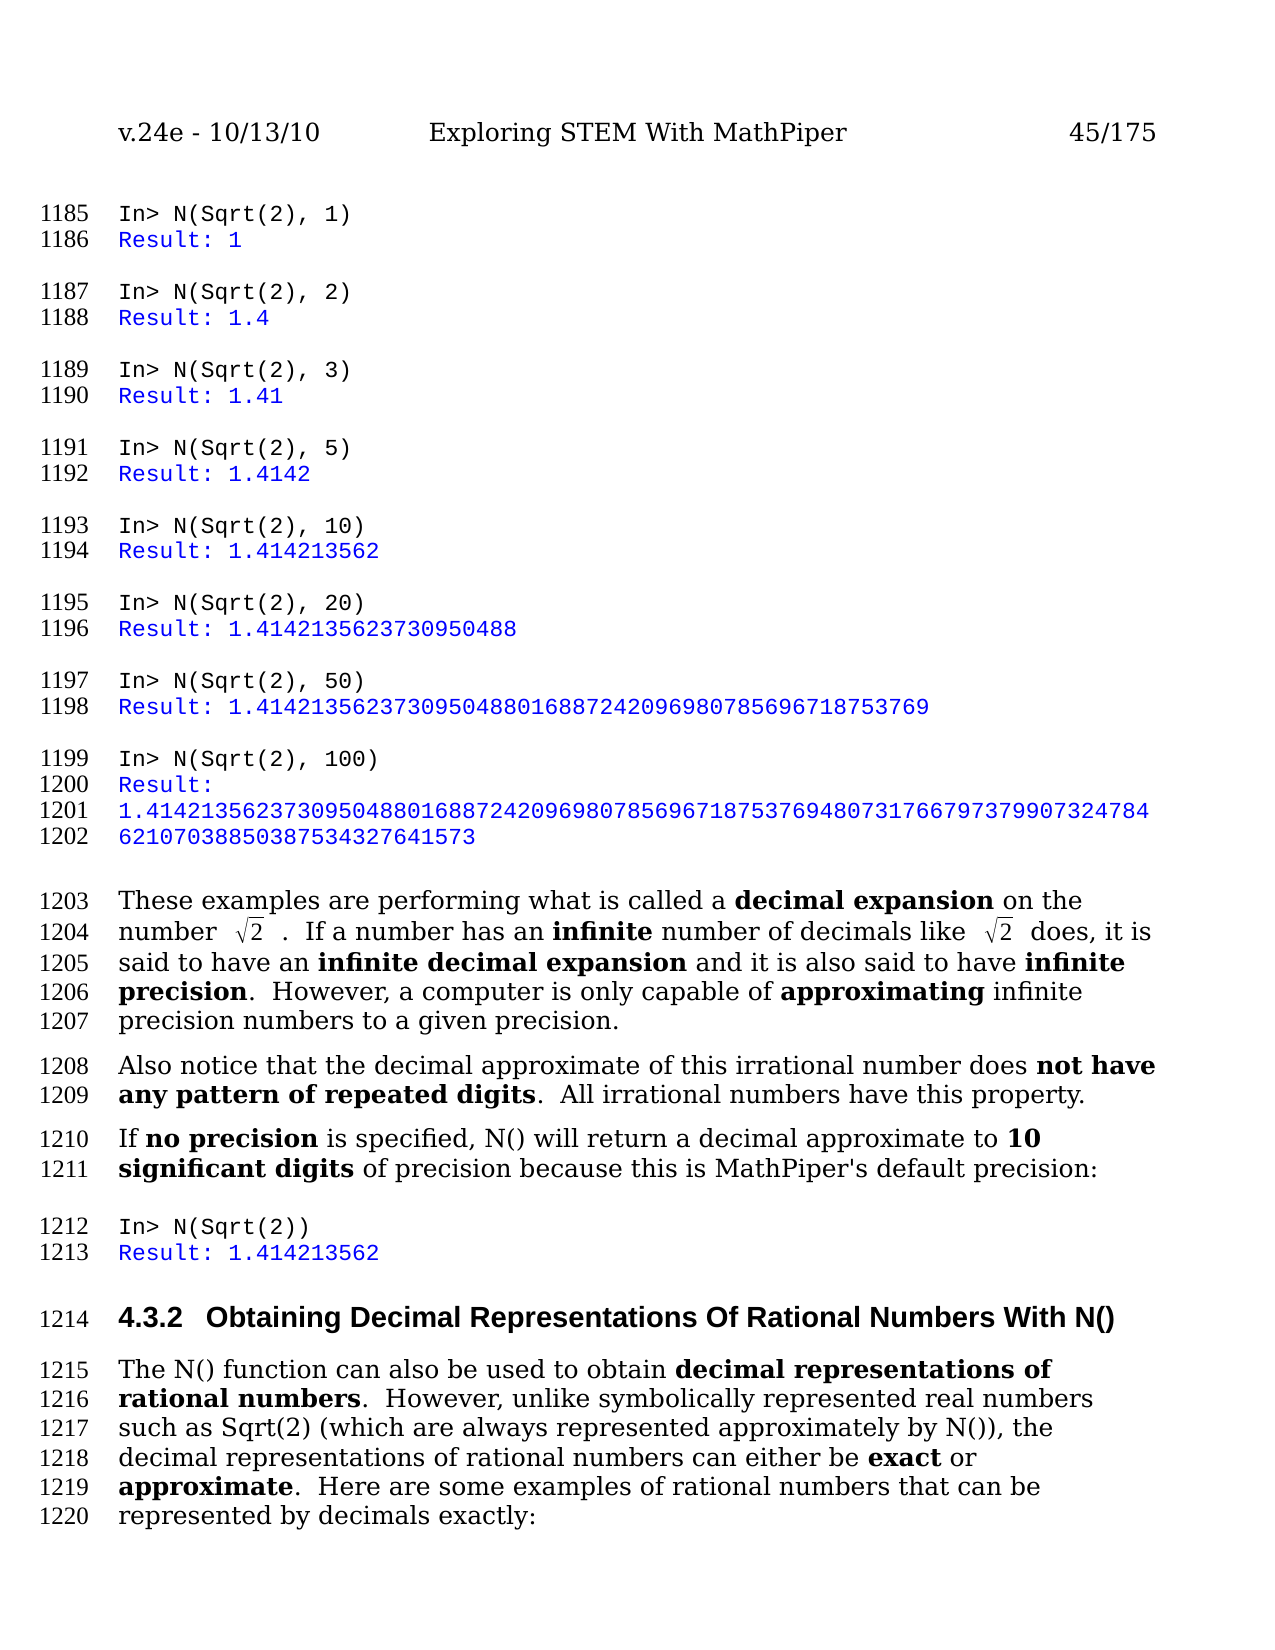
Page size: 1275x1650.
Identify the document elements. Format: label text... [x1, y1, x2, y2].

text Also notice that the decimal approximate of this irrational number does not have any pattern of repeated digits. All irrational numbers have this property. [118, 1051, 1157, 1109]
text In> N(Sqrt(2), 10) [118, 514, 1157, 540]
text Result: 1 [118, 229, 1157, 254]
text In> N(Sqrt(2), 50) [118, 669, 1157, 696]
text In> N(Sqrt(2), 100) [118, 747, 1157, 773]
subtitle Obtaining Decimal Representations Of Rational Numbers With N() [118, 1300, 1157, 1334]
text Result: 1.414213562 [118, 1241, 1157, 1267]
text Result: 1.414213562373095048801688724209698078569671875376948073176679737990732478462107038850387534327641573 [118, 773, 1157, 851]
text Result: 1.4142135623730950488016887242096980785696718753769 [118, 696, 1157, 721]
text Result: 1.4142135623730950488 [118, 618, 1157, 644]
text In> N(Sqrt(2), 20) [118, 592, 1157, 618]
text Result: 1.41 [118, 384, 1157, 410]
text Result: 1.414213562 [118, 540, 1157, 566]
text These examples are performing what is called a decimal expansion on the number. If a number has an infinite number of decimals likedoes, it is said to have an infinite decimal expansion and it is also said to have infinite precision. However, a computer is only capable of approximating infinite precision numbers to a given precision. [118, 886, 1157, 1036]
text In> N(Sqrt(2), 1) [118, 203, 1157, 229]
text In> N(Sqrt(2), 2) [118, 281, 1157, 306]
text The N() function can also be used to obtain decimal representations of rational numbers. However, unlike symbolically represented real numbers such as Sqrt(2) (which are always represented approximately by N()), the decimal representations of rational numbers can either be exact or approximate. Here are some examples of rational numbers that can be represented by decimals exactly: [118, 1354, 1157, 1530]
text If no precision is specified, N() will return a decimal approximate to 10 significant digits of precision because this is MathPiper's default precision: [118, 1124, 1157, 1183]
text Result: 1.4142 [118, 462, 1157, 488]
text In> N(Sqrt(2), 3) [118, 358, 1157, 384]
text Result: 1.4 [118, 306, 1157, 332]
text In> N(Sqrt(2)) [118, 1215, 1157, 1241]
text In> N(Sqrt(2), 5) [118, 436, 1157, 462]
